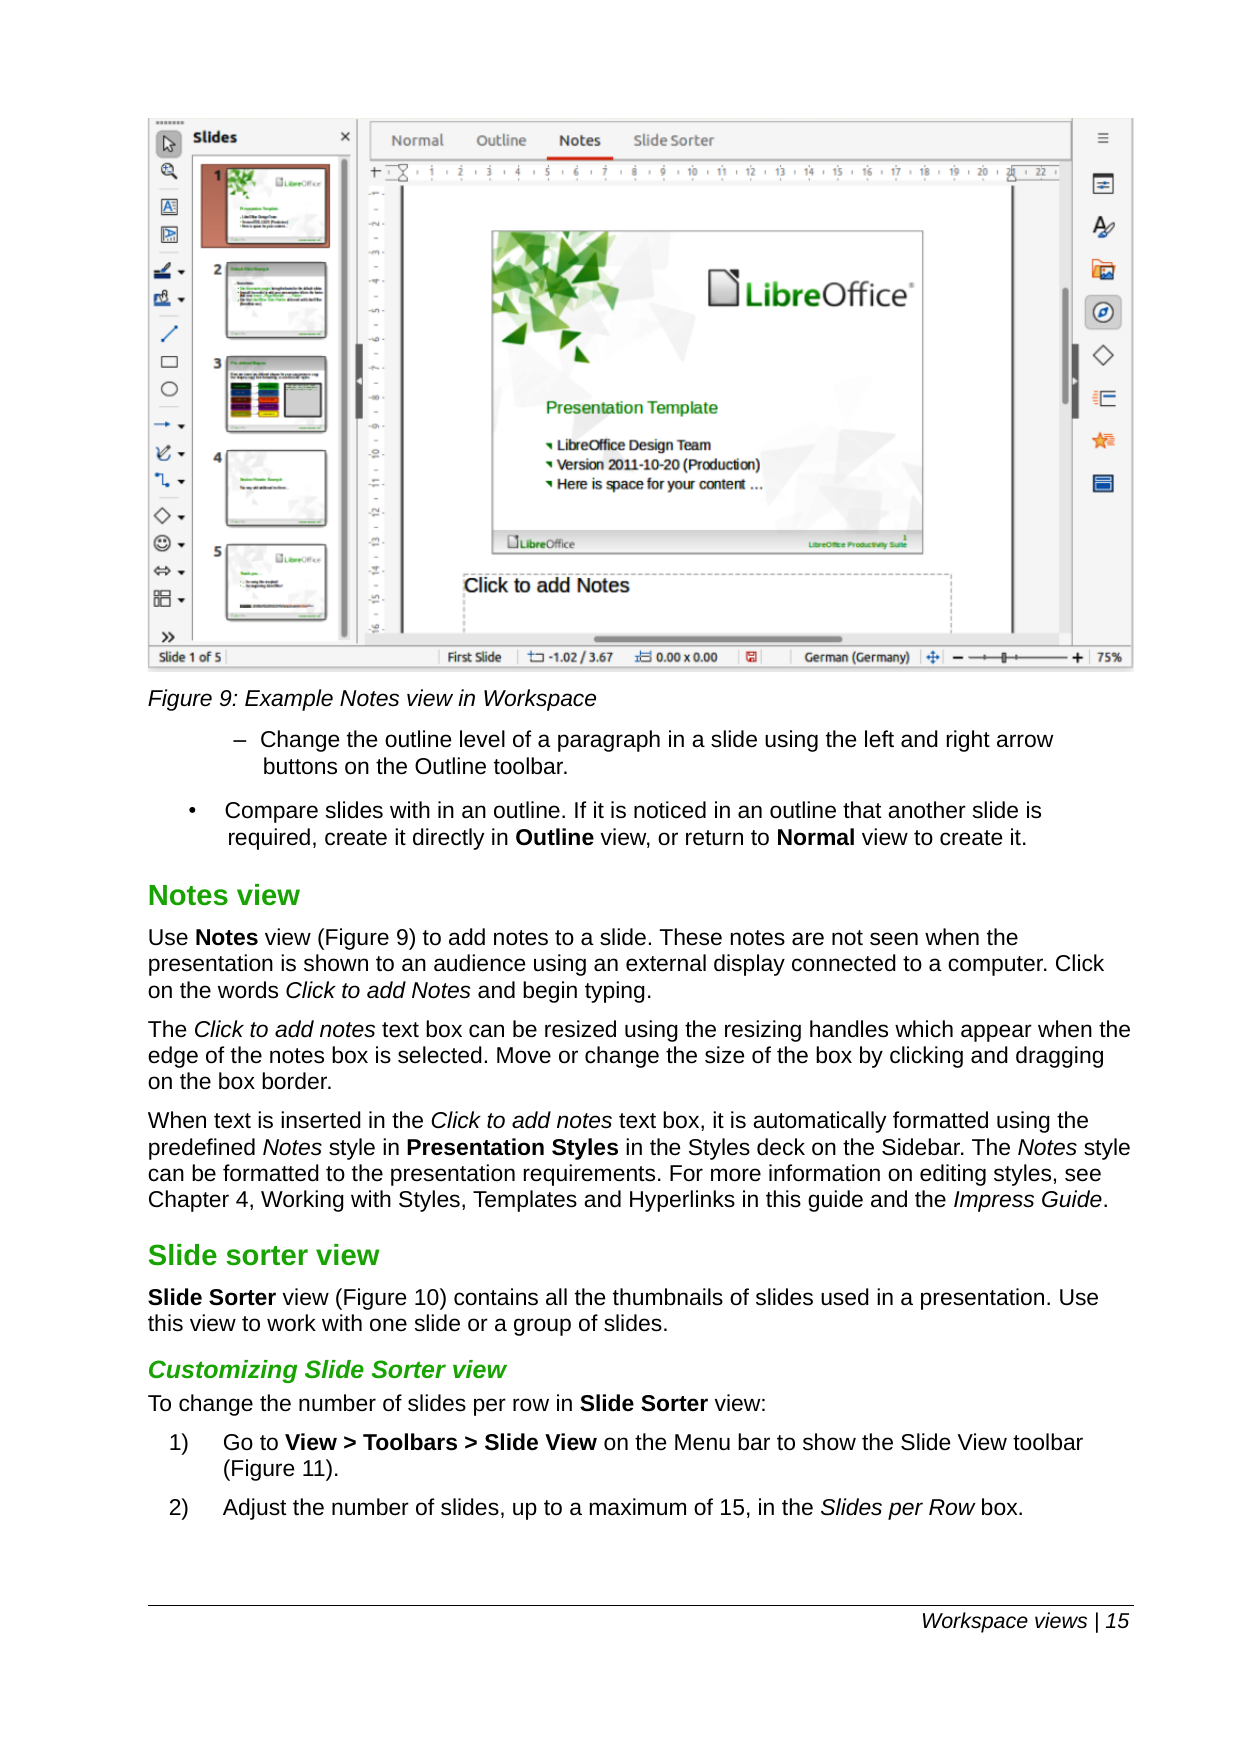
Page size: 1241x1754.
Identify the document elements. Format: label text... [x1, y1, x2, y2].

subtitle Customizing Slide Sorter view [148, 1355, 1134, 1384]
list Change the outline level of a paragraph in a slide using the left and right arrow buttons on the Outline toolbar. [230, 723, 1134, 782]
subtitle Slide sorter view [148, 1238, 1134, 1271]
list Adjust the number of slides, up to a maximum of 15, in the Slides per Row box. [189, 1494, 1134, 1521]
list Go to View > Toolbars > Slide View on the Menu bar to show the Slide View toolbar (Figure 11). [189, 1429, 1134, 1482]
text When text is inserted in the Click to add notes text box, it is automatically formatted using the predefined Notes style in Presentation Styles in the Styles deck on the Sidebar. The Notes style can be formatted to the presentation requirements. For more information on editing styles, see Chapter 4, Working with Styles, Templates and Hyperlinks in this guide and the Impress Guide. [148, 1107, 1134, 1213]
text The Click to add notes text box can be resized using the resizing handles which appear when the edge of the notes box is selected. Move or change the size of the box by clicking and dragging on the box border. [148, 1016, 1134, 1095]
subtitle Notes view [148, 878, 1134, 912]
list Compare slides with in an outline. If it is noticed in an outline that another slide is required, create it directly in Outline view, or return to Normal view to create it. [185, 794, 1134, 853]
text Figure 9: Example Notes view in Workspace [148, 684, 1134, 711]
text Use Notes view (Figure 9) to add notes to a slide. These notes are not seen when the presentation is shown to an audience using an external display connected to a computer. Click on the words Click to add Notes and begin typing. [148, 924, 1134, 1003]
text To change the number of slides per row in Slide Sorter view: [148, 1390, 1134, 1416]
text Slide Sorter view (Figure 10) contains all the thumbnails of slides used in a presentation. Use this view to work with one slide or a group of slides. [148, 1284, 1134, 1336]
picture [147, 118, 1134, 672]
